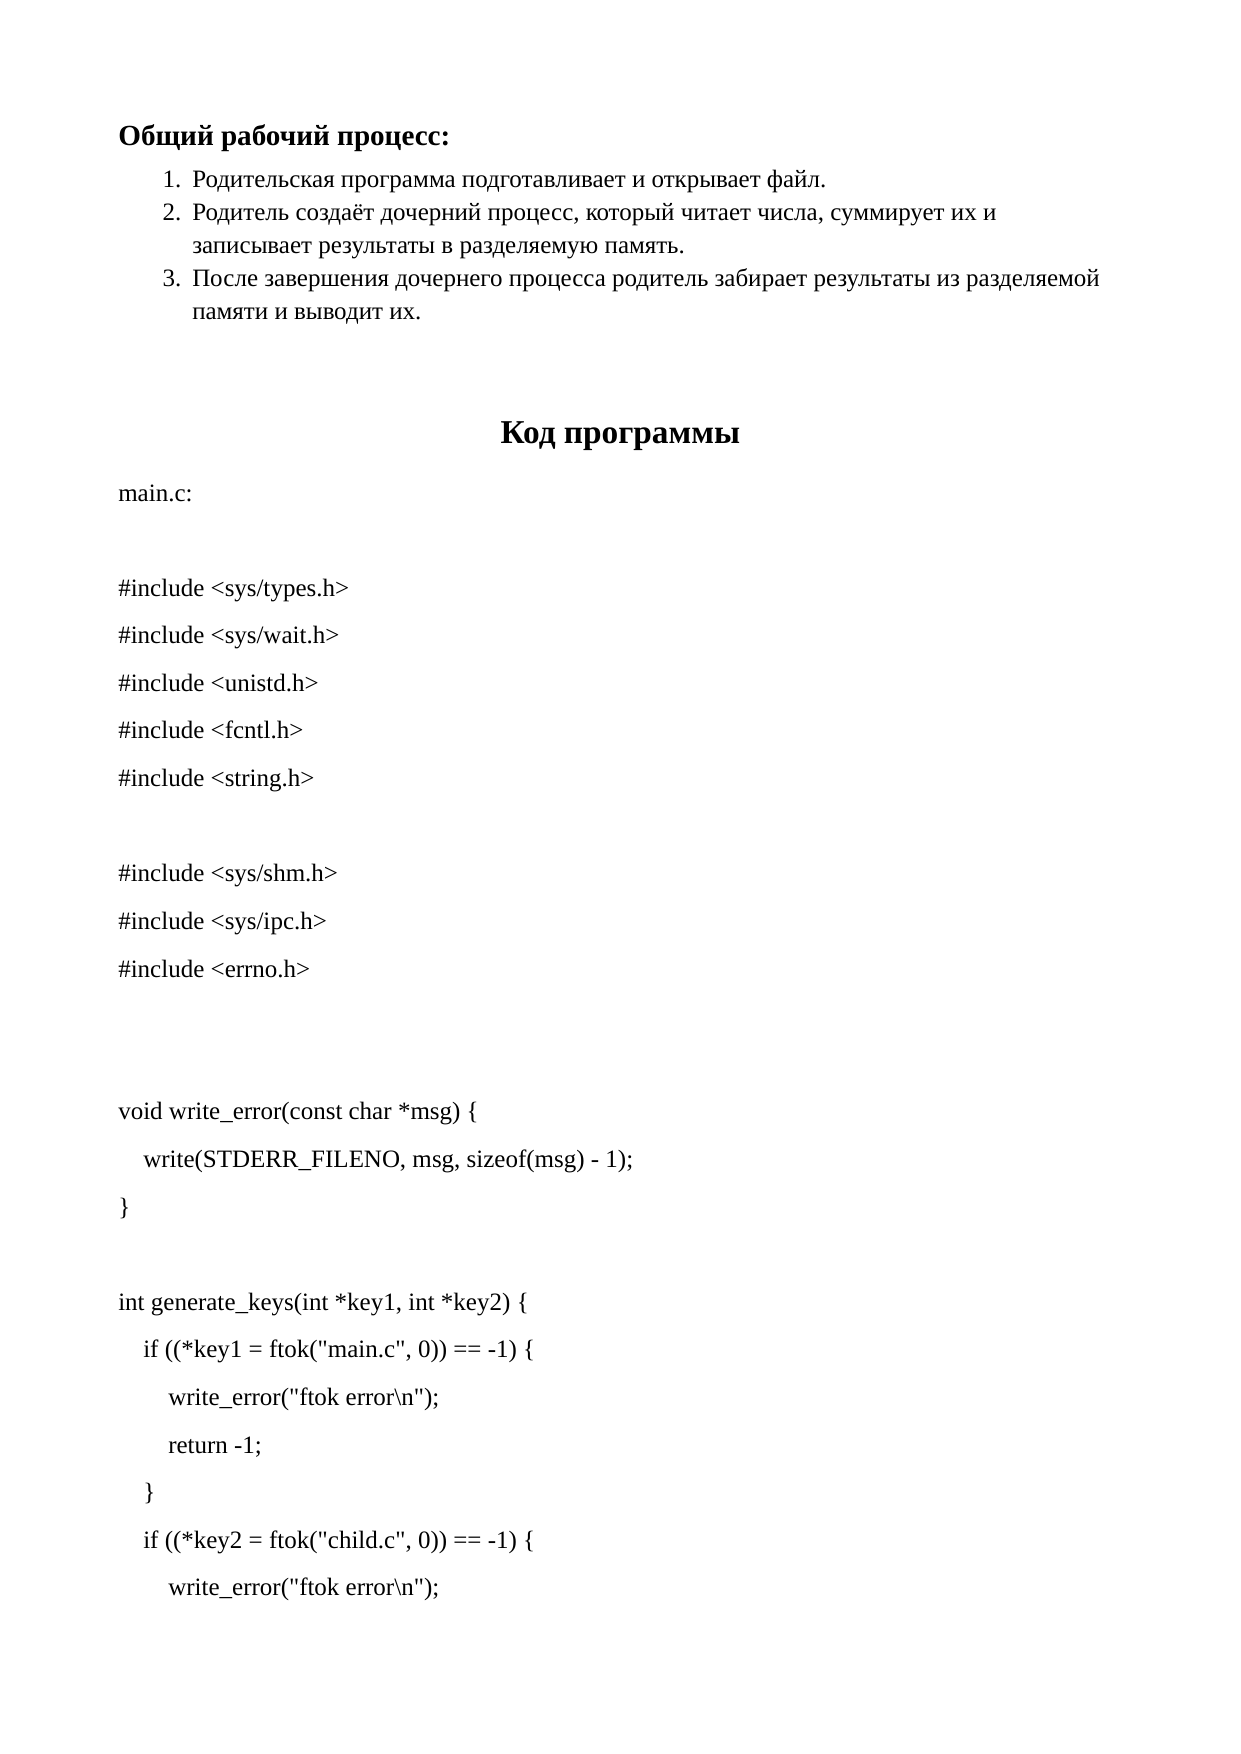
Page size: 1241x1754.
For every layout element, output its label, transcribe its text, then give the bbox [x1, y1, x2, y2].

text main.c: [118, 478, 1122, 506]
text write(STDERR_FILENO, msg, sizeof(msg) - 1); [118, 1144, 1122, 1173]
text Код программы [136, 412, 1104, 451]
text if ((*key2 = ftok("child.c", 0)) == -1) { [118, 1525, 1122, 1554]
text write_error("ftok error\n"); [118, 1382, 1122, 1411]
subtitle Общий рабочий процесс: [118, 118, 1122, 152]
text #include <errno.h> [118, 954, 1122, 982]
text if ((*key1 = ftok("main.c", 0)) == -1) { [118, 1334, 1122, 1363]
list После завершения дочернего процесса родитель забирает результаты из разделяемой памяти и выводит их. [162, 263, 1122, 325]
list Родитель создаёт дочерний процесс, который читает числа, суммирует их и записывает результаты в разделяемую память. [162, 197, 1122, 259]
text #include <sys/ipc.h> [118, 906, 1122, 935]
text int generate_keys(int *key1, int *key2) { [118, 1287, 1122, 1316]
text #include <sys/shm.h> [118, 858, 1122, 887]
text #include <sys/types.h> [118, 573, 1122, 602]
text void write_error(const char *msg) { [118, 1096, 1122, 1125]
text #include <unistd.h> [118, 668, 1122, 697]
text #include <string.h> [118, 763, 1122, 792]
text write_error("ftok error\n"); [118, 1572, 1122, 1601]
text #include <sys/wait.h> [118, 620, 1122, 649]
text #include <fcntl.h> [118, 716, 1122, 744]
text } [118, 1477, 1122, 1506]
text } [118, 1192, 1122, 1220]
list Родительская программа подготавливает и открывает файл. [162, 164, 1122, 193]
text return -1; [118, 1430, 1122, 1458]
